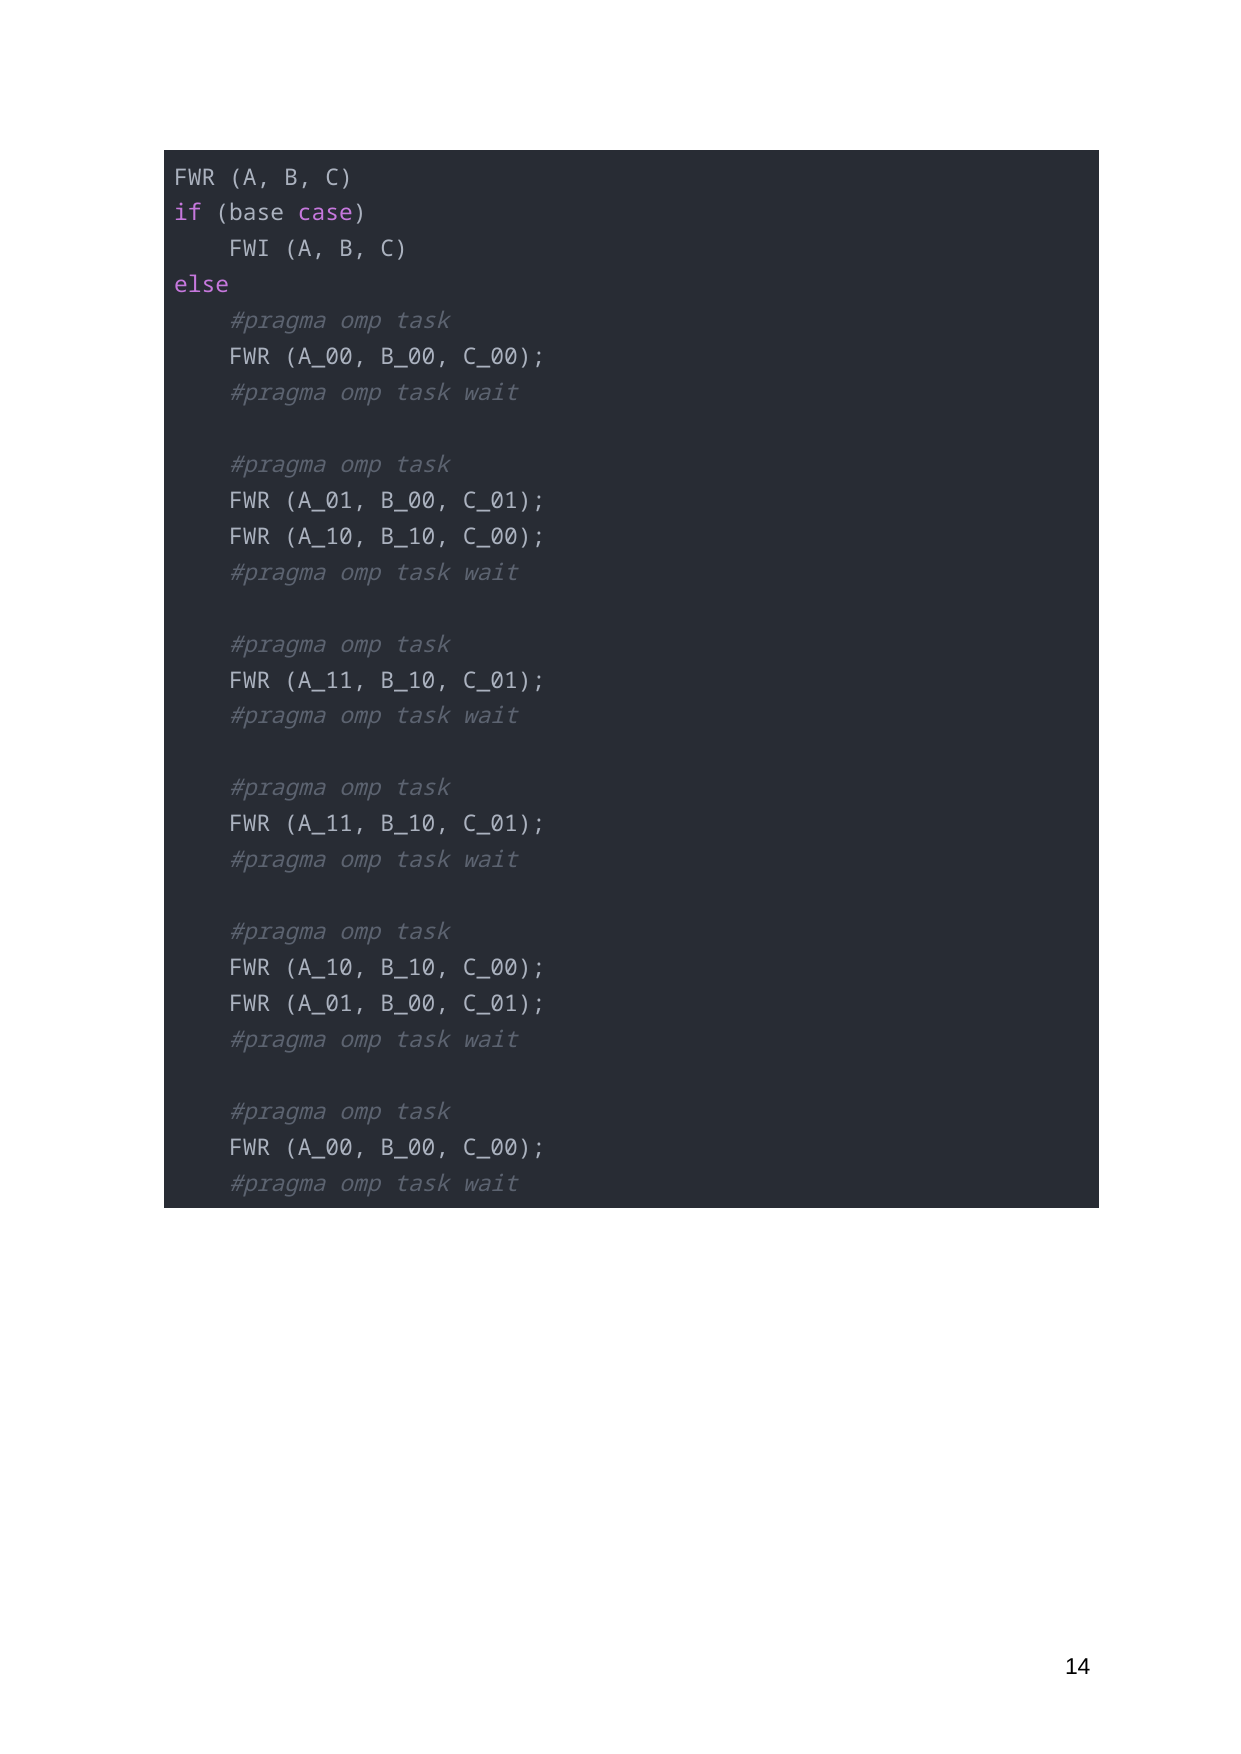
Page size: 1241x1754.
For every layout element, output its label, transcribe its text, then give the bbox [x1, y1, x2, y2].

table_header FWR (A, B, C) if (base case) FWI (A, B, C) else #pragma omp task FWR (A_00, B_00, C_00); #pragma omp task wait #pragma omp task FWR (A_01, B_00, C_01); FWR (A_10, B_10, C_00); #pragma omp task wait #pragma omp task FWR (A_11, B_10, C_01); #pragma omp task wait #pragma omp task FWR (A_11, B_10, C_01); #pragma omp task wait #pragma omp task FWR (A_10, B_10, C_00); FWR (A_01, B_00, C_01); #pragma omp task wait #pragma omp task FWR (A_00, B_00, C_00); #pragma omp task wait [164, 150, 1099, 1208]
